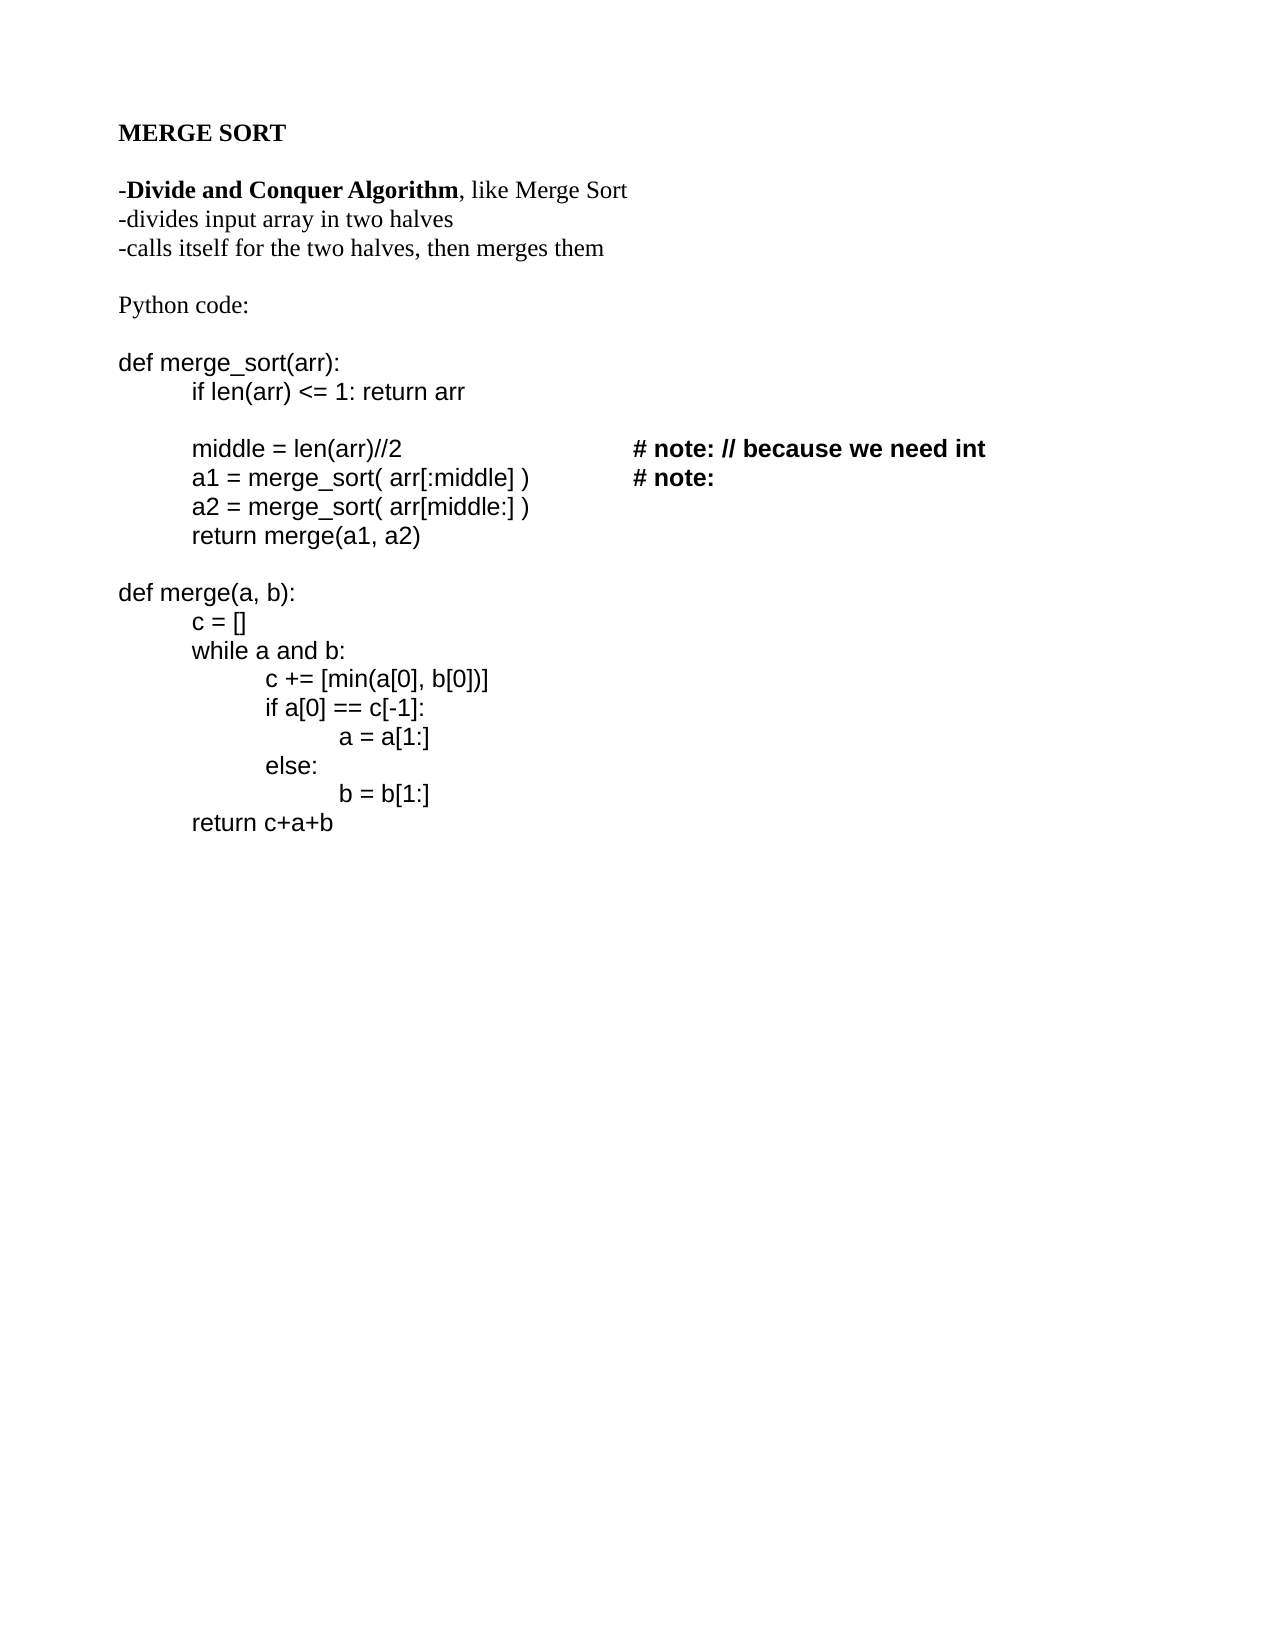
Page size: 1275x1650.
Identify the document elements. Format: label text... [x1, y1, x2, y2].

text a2 = merge_sort( arr[middle:] ) [118, 492, 1157, 521]
text if a[0] == c[-1]: [118, 693, 1157, 722]
text c = [] [118, 607, 1157, 636]
text middle = len(arr)//2 # note: // because we need int [118, 434, 1157, 463]
text -divides input array in two halves [118, 204, 1157, 233]
text c += [min(a[0], b[0])] [118, 664, 1157, 693]
text a = a[1:] [118, 722, 1157, 751]
text -Divide and Conquer Algorithm, like Merge Sort [118, 176, 1157, 204]
text return c+a+b [118, 808, 1157, 837]
text def merge_sort(arr): [118, 348, 1157, 377]
text return merge(a1, a2) [118, 521, 1157, 549]
text -calls itself for the two halves, then merges them [118, 233, 1157, 262]
text b = b[1:] [118, 779, 1157, 808]
text Python code: [118, 291, 1157, 319]
text if len(arr) <= 1: return arr [118, 377, 1157, 406]
text else: [118, 751, 1157, 779]
text a1 = merge_sort( arr[:middle] ) # note: [118, 463, 1157, 492]
text MERGE SORT [118, 118, 1157, 147]
text while a and b: [118, 636, 1157, 664]
text def merge(a, b): [118, 578, 1157, 607]
